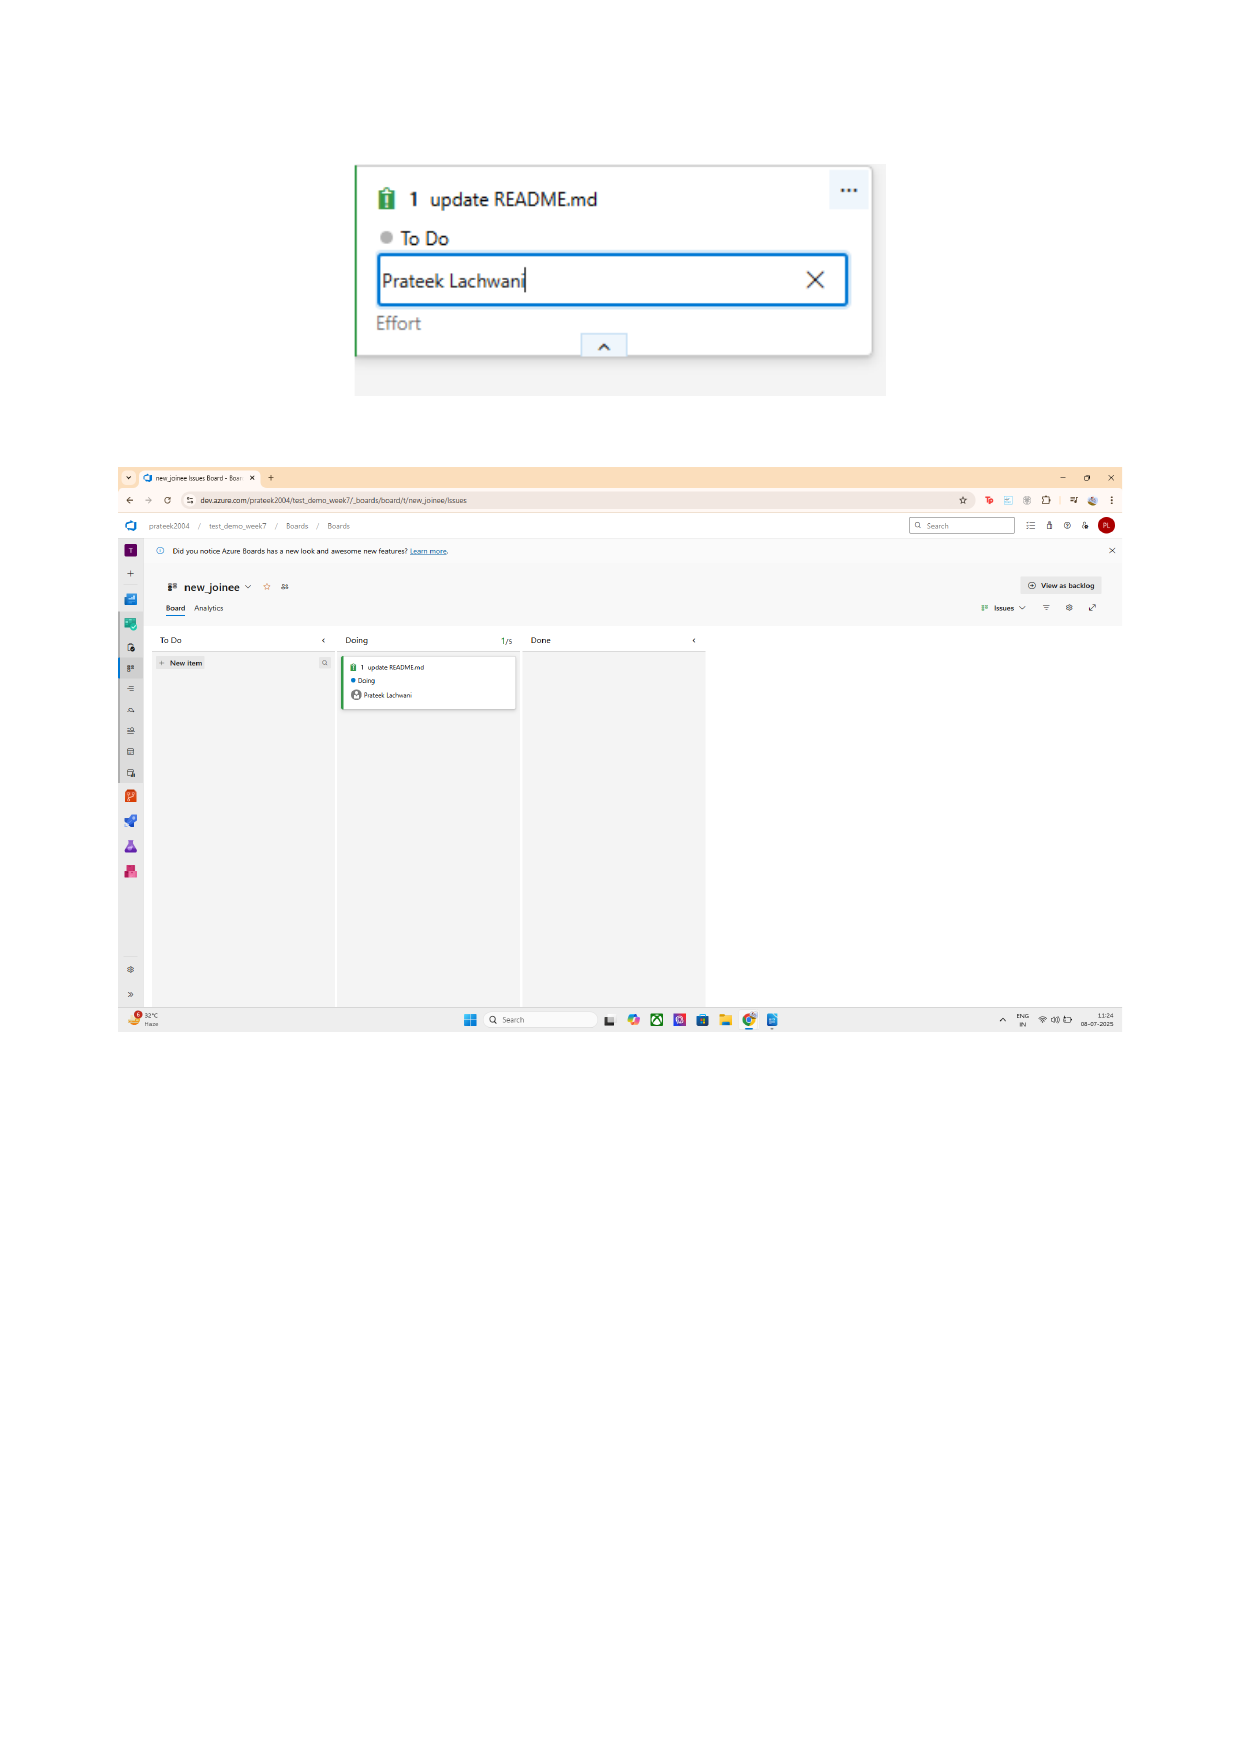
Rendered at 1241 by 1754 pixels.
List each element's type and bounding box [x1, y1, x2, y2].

picture [354, 164, 886, 396]
picture [118, 467, 1123, 1032]
